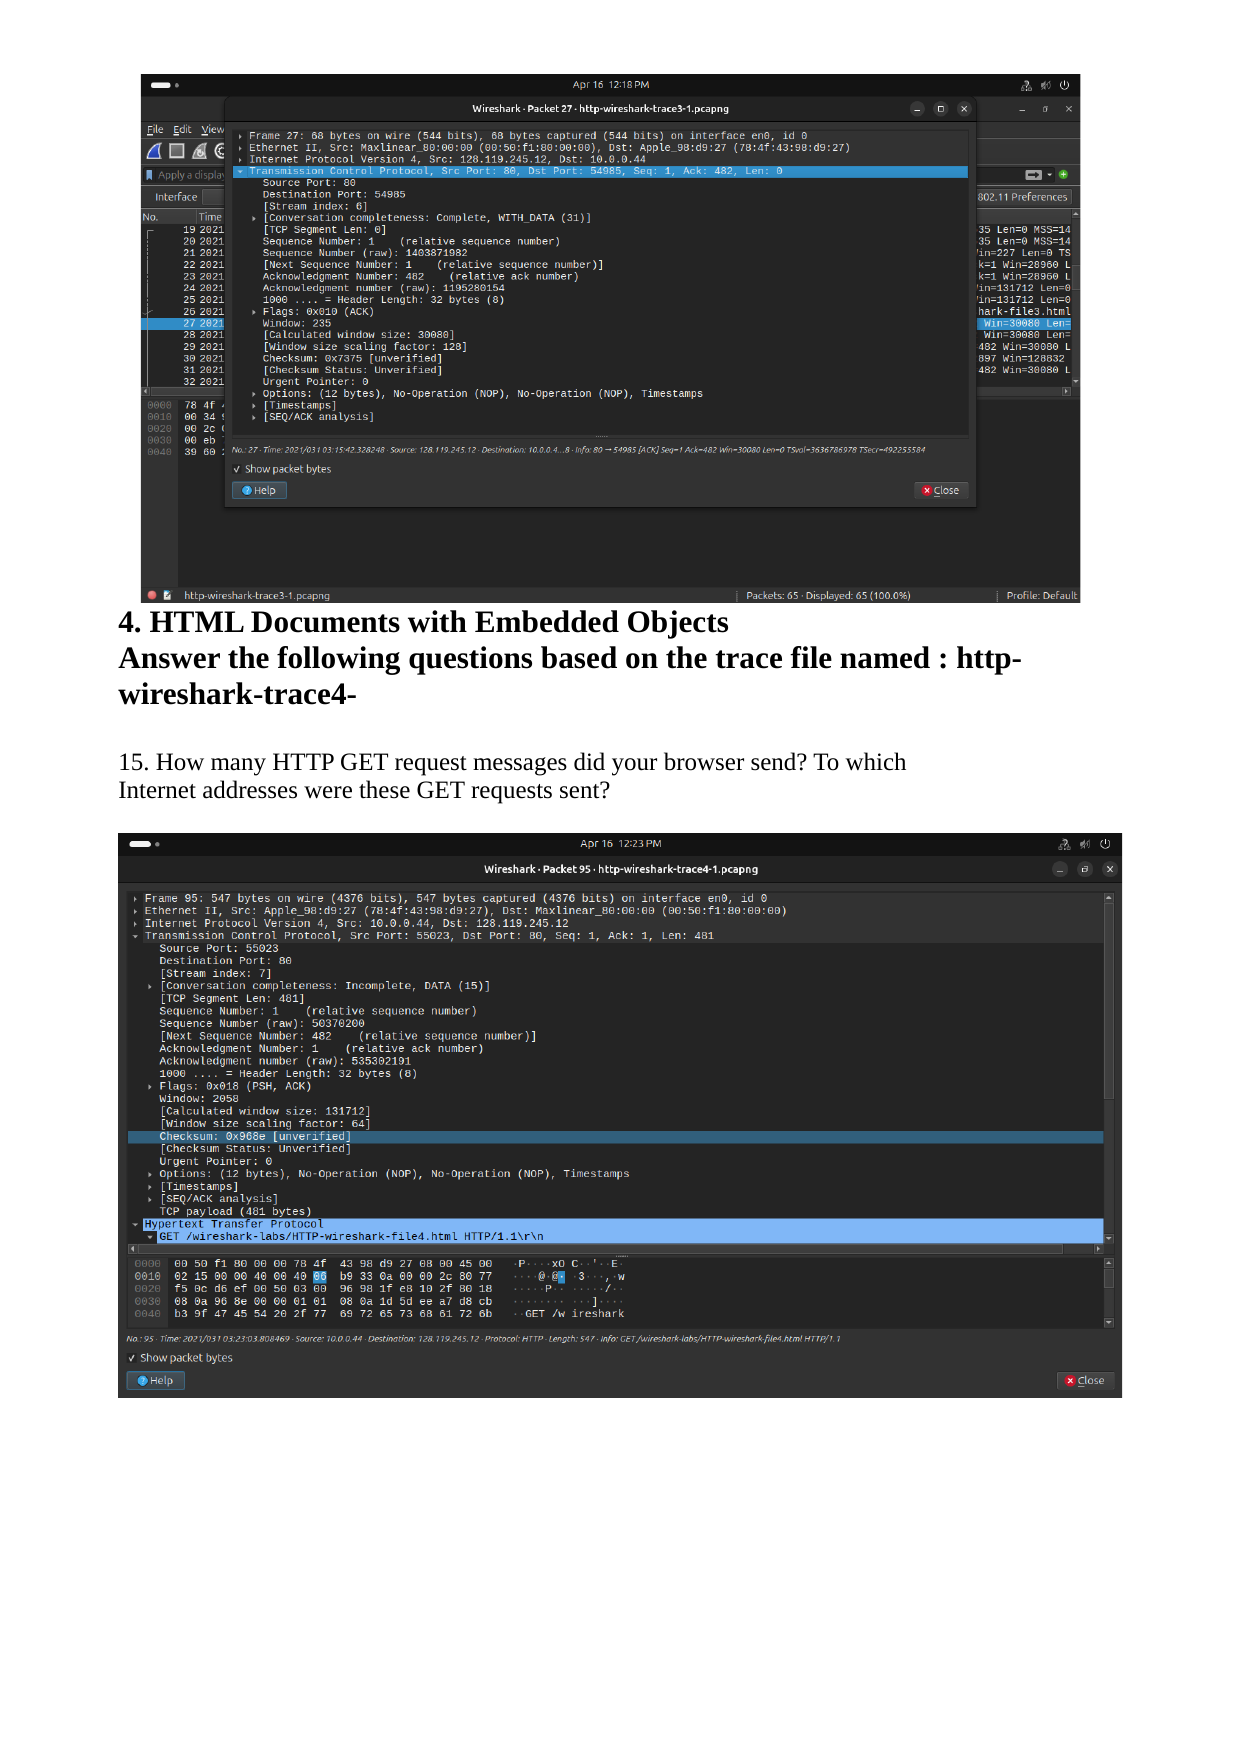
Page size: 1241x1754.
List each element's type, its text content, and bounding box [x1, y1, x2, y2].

picture [140, 74, 1081, 603]
text Internet addresses were these GET requests sent? [118, 776, 1122, 804]
text 15. How many HTTP GET request messages did your browser send? To which [118, 747, 1122, 776]
picture [118, 833, 1123, 1398]
text 4. HTML Documents with Embedded Objects [118, 118, 1122, 639]
text Answer the following questions based on the trace file named : http-wireshark-trace4- [118, 639, 1122, 711]
